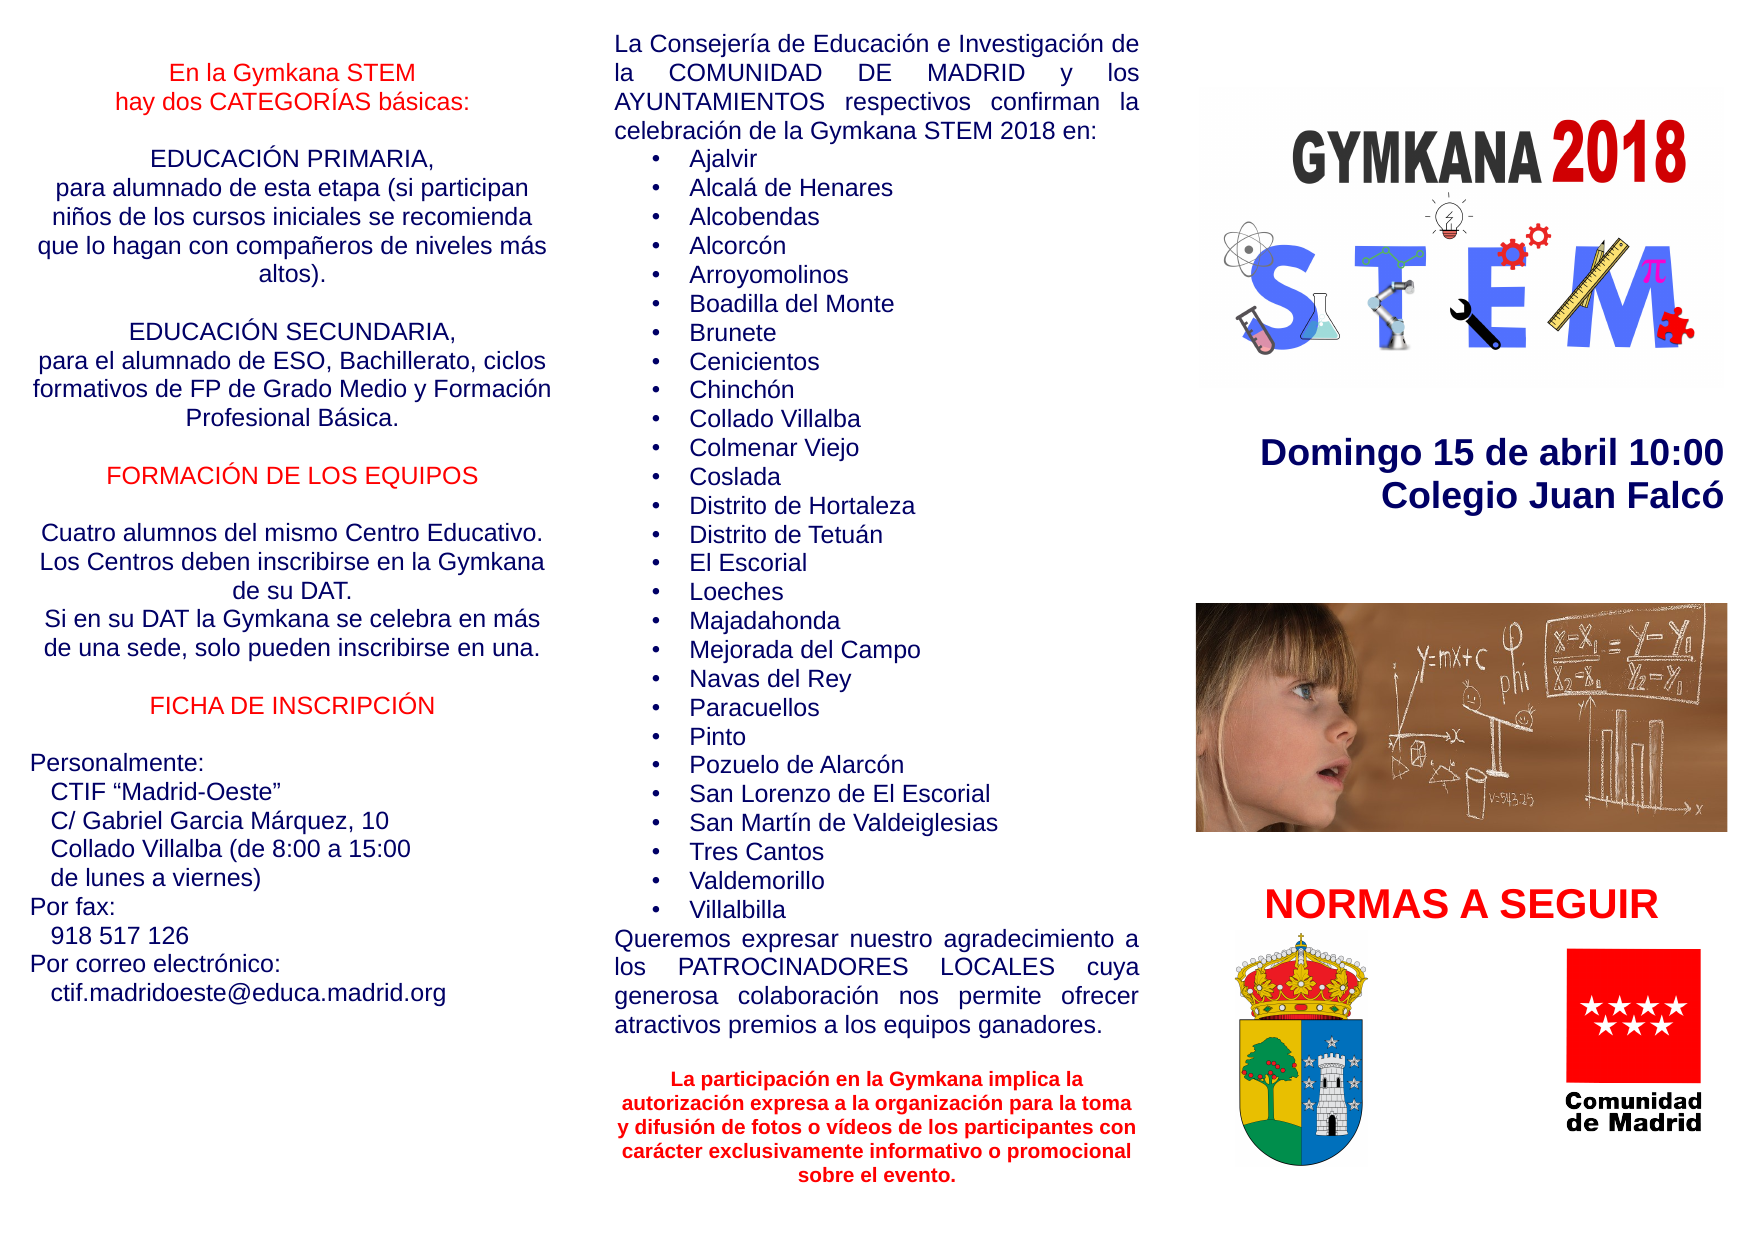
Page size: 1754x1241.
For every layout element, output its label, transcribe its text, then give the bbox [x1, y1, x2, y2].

list Majadahonda [652, 606, 1140, 635]
list Navas del Rey [652, 664, 1140, 693]
text FICHA DE INSCRIPCIÓN [29, 691, 555, 719]
text hay dos CATEGORÍAS básicas: [29, 87, 555, 116]
list El Escorial [652, 548, 1140, 577]
text Por correo electrónico: [29, 949, 555, 978]
text EDUCACIÓN SECUNDARIA, [29, 317, 555, 346]
list San Lorenzo de El Escorial [652, 779, 1140, 808]
list Valdemorillo [652, 866, 1140, 895]
text Colegio Juan Falcó [1199, 474, 1724, 517]
list Alcobendas [652, 202, 1140, 231]
list Mejorada del Campo [652, 635, 1140, 664]
text Si en su DAT la Gymkana se celebra en más de una sede, solo pueden inscribirse en una. [29, 604, 555, 662]
list Alcorcón [652, 231, 1140, 260]
text La participación en la Gymkana implica la autorización expresa a la organización para la toma y difusión de fotos o vídeos de los participantes con carácter exclusivamente informativo o promocional sobre el evento. [614, 1067, 1140, 1187]
picture [1234, 930, 1369, 1167]
text Personalmente: [29, 748, 555, 777]
text Queremos expresar nuestro agradecimiento a los PATROCINADORES LOCALES cuya generosa colaboración nos permite ofrecer atractivos premios a los equipos ganadores. [614, 923, 1140, 1038]
list Distrito de Tetuán [652, 519, 1140, 548]
text C/ Gabriel Garcia Márquez, 10 [29, 806, 555, 834]
text para alumnado de esta etapa (si participan niños de los cursos iniciales se recomienda que lo hagan con compañeros de niveles más altos). [29, 173, 555, 288]
list Boadilla del Monte [652, 289, 1140, 318]
list San Martín de Valdeiglesias [652, 808, 1140, 837]
list Coslada [652, 462, 1140, 491]
list Arroyomolinos [652, 260, 1140, 289]
text CTIF “Madrid-Oeste” [29, 777, 555, 806]
list Pozuelo de Alarcón [652, 750, 1140, 779]
text FORMACIÓN DE LOS EQUIPOS [29, 461, 555, 489]
list Pinto [652, 722, 1140, 750]
picture [1195, 603, 1728, 832]
text de lunes a viernes) [29, 863, 555, 892]
list Cenicientos [652, 346, 1140, 375]
list Distrito de Hortaleza [652, 491, 1140, 519]
list Alcalá de Henares [652, 173, 1140, 202]
text para el alumnado de ESO, Bachillerato, ciclos formativos de FP de Grado Medio y Formación Profesional Básica. [29, 346, 555, 432]
list Colmenar Viejo [652, 433, 1140, 462]
list Chinchón [652, 375, 1140, 404]
text Por fax: [29, 892, 555, 921]
text ctif.madridoeste@educa.madrid.org [29, 978, 555, 1007]
picture [1517, 945, 1754, 1132]
list Paracuellos [652, 693, 1140, 722]
text Collado Villalba (de 8:00 a 15:00 [29, 834, 555, 863]
picture [1198, 87, 1725, 388]
text NORMAS A SEGUIR [1199, 879, 1724, 927]
list Collado Villalba [652, 404, 1140, 433]
list Loeches [652, 577, 1140, 606]
text Cuatro alumnos del mismo Centro Educativo. Los Centros deben inscribirse en la Gymkana de su DAT. [29, 518, 555, 604]
list Brunete [652, 318, 1140, 346]
text Domingo 15 de abril 10:00 [1199, 431, 1724, 474]
list Villalbilla [652, 895, 1140, 923]
text La Consejería de Educación e Investigación de la COMUNIDAD DE MADRID y los AYUNTAMIENTOS respectivos confirman la celebración de la Gymkana STEM 2018 en: [614, 29, 1140, 144]
list Tres Cantos [652, 837, 1140, 866]
text 918 517 126 [29, 921, 555, 949]
text EDUCACIÓN PRIMARIA, [29, 144, 555, 173]
list Ajalvir [652, 144, 1140, 173]
text En la Gymkana STEM [29, 58, 555, 87]
